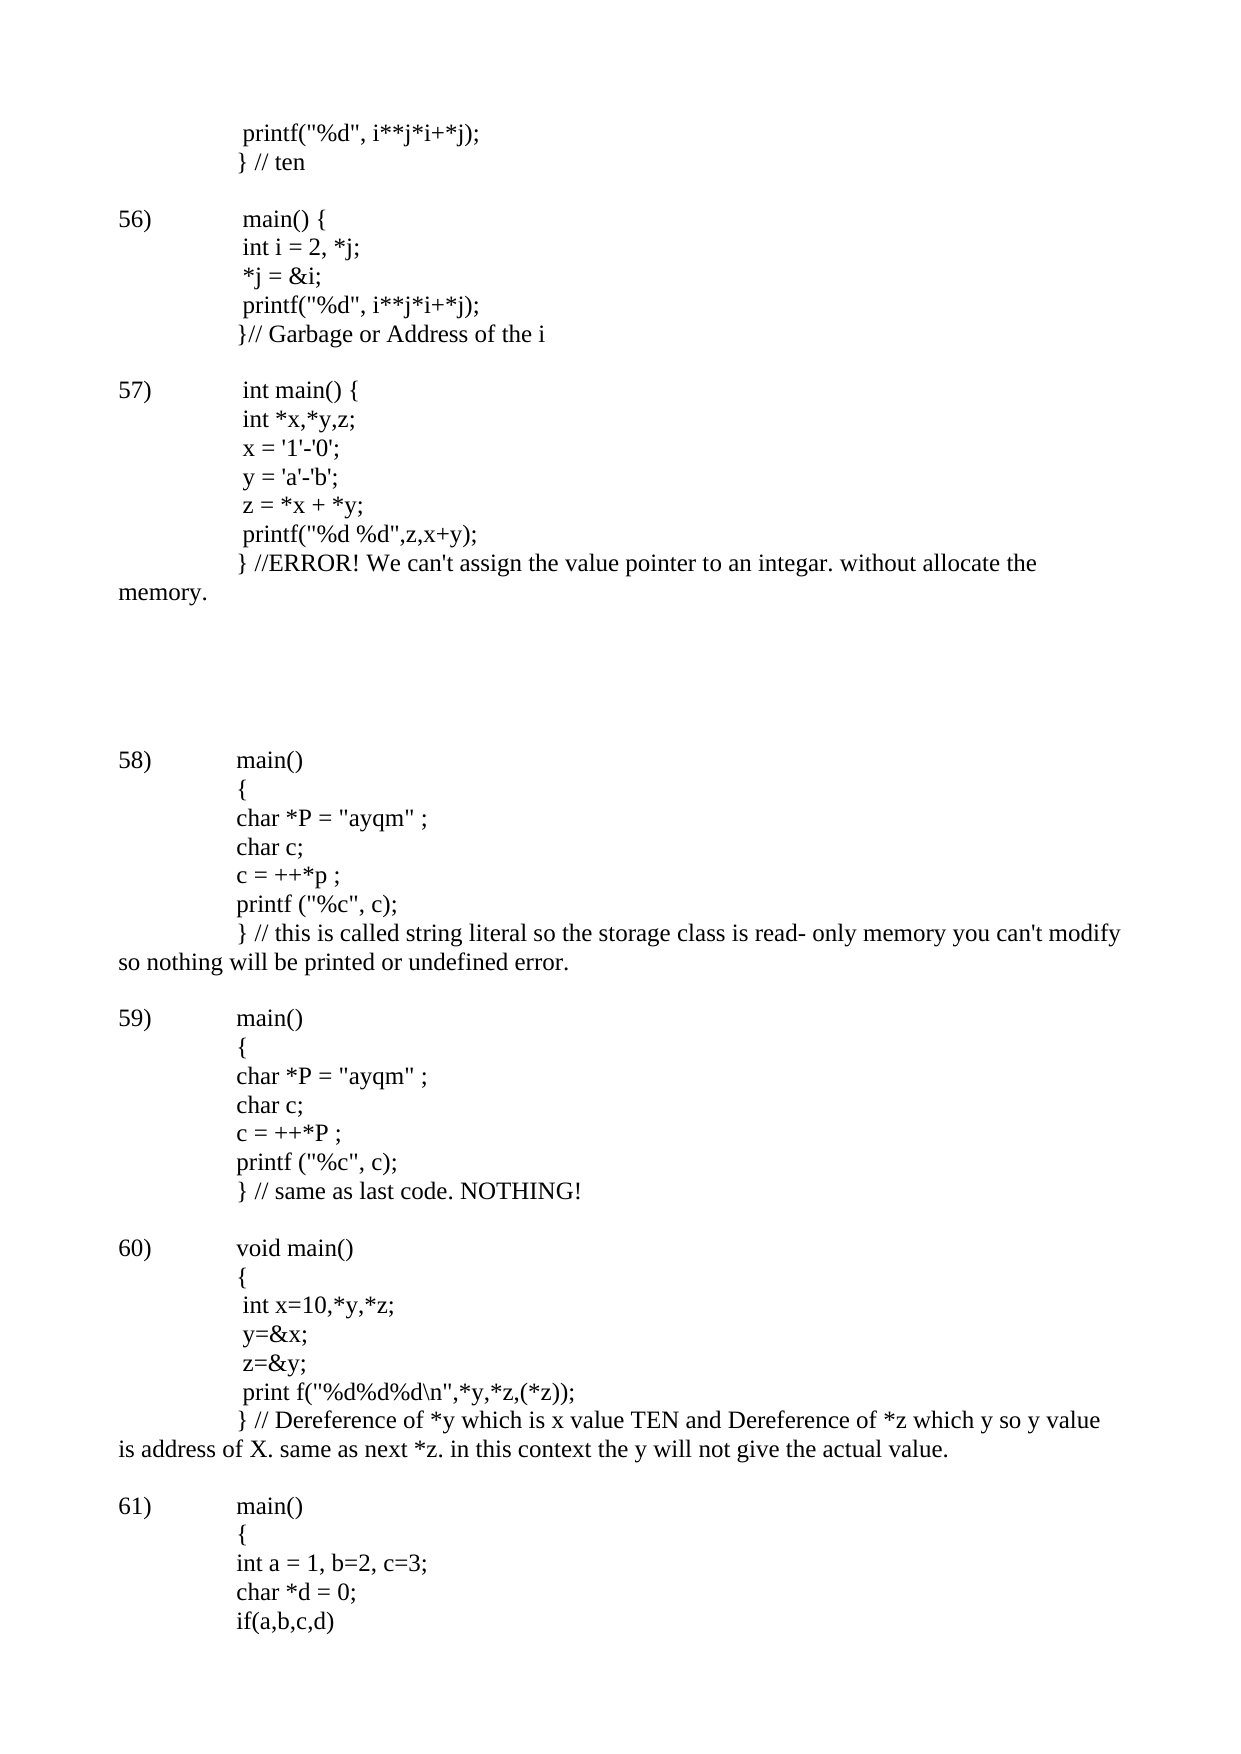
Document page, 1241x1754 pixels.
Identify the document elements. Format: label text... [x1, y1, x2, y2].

text printf("%d", i**j*i+*j); [118, 290, 1122, 319]
text x = '1'-'0'; [118, 433, 1122, 462]
text z = *x + *y; [118, 490, 1122, 519]
text c = ++*p ; [118, 861, 1122, 889]
text } // same as last code. NOTHING! [118, 1176, 1122, 1205]
text { [118, 1519, 1122, 1548]
text 61) main() [118, 1491, 1122, 1519]
text }// Garbage or Address of the i [118, 319, 1122, 347]
text int *x,*y,z; [118, 404, 1122, 433]
text int i = 2, *j; [118, 232, 1122, 261]
text { [118, 774, 1122, 803]
text 59) main() [118, 1003, 1122, 1032]
text int x=10,*y,*z; [118, 1290, 1122, 1319]
text 58) main() [118, 746, 1122, 774]
text char c; [118, 832, 1122, 861]
text printf("%d", i**j*i+*j); [118, 118, 1122, 147]
text z=&y; [118, 1348, 1122, 1377]
text char *d = 0; [118, 1577, 1122, 1606]
text y = 'a'-'b'; [118, 462, 1122, 490]
text c = ++*P ; [118, 1118, 1122, 1147]
text int a = 1, b=2, c=3; [118, 1548, 1122, 1577]
text y=&x; [118, 1319, 1122, 1348]
text 60) void main() [118, 1233, 1122, 1262]
text char *P = "ayqm" ; [118, 1061, 1122, 1090]
text printf("%d %d",z,x+y); [118, 519, 1122, 548]
text char *P = "ayqm" ; [118, 803, 1122, 832]
text { [118, 1262, 1122, 1290]
text *j = &i; [118, 261, 1122, 290]
text } //ERROR! We can't assign the value pointer to an integar. without allocate the memory. [118, 548, 1122, 605]
text printf ("%c", c); [118, 889, 1122, 918]
text char c; [118, 1090, 1122, 1118]
text } // Dereference of *y which is x value TEN and Dereference of *z which y so y value is address of X. same as next *z. in this context the y will not give the actual value. [118, 1405, 1122, 1463]
text } // ten [118, 147, 1122, 176]
text 57) int main() { [118, 375, 1122, 404]
text printf ("%c", c); [118, 1147, 1122, 1176]
text 56) main() { [118, 204, 1122, 232]
text { [118, 1032, 1122, 1061]
text print f("%d%d%d\n",*y,*z,(*z)); [118, 1377, 1122, 1405]
text if(a,b,c,d) [118, 1606, 1122, 1634]
text } // this is called string literal so the storage class is read- only memory you can't modify so nothing will be printed or undefined error. [118, 918, 1122, 976]
